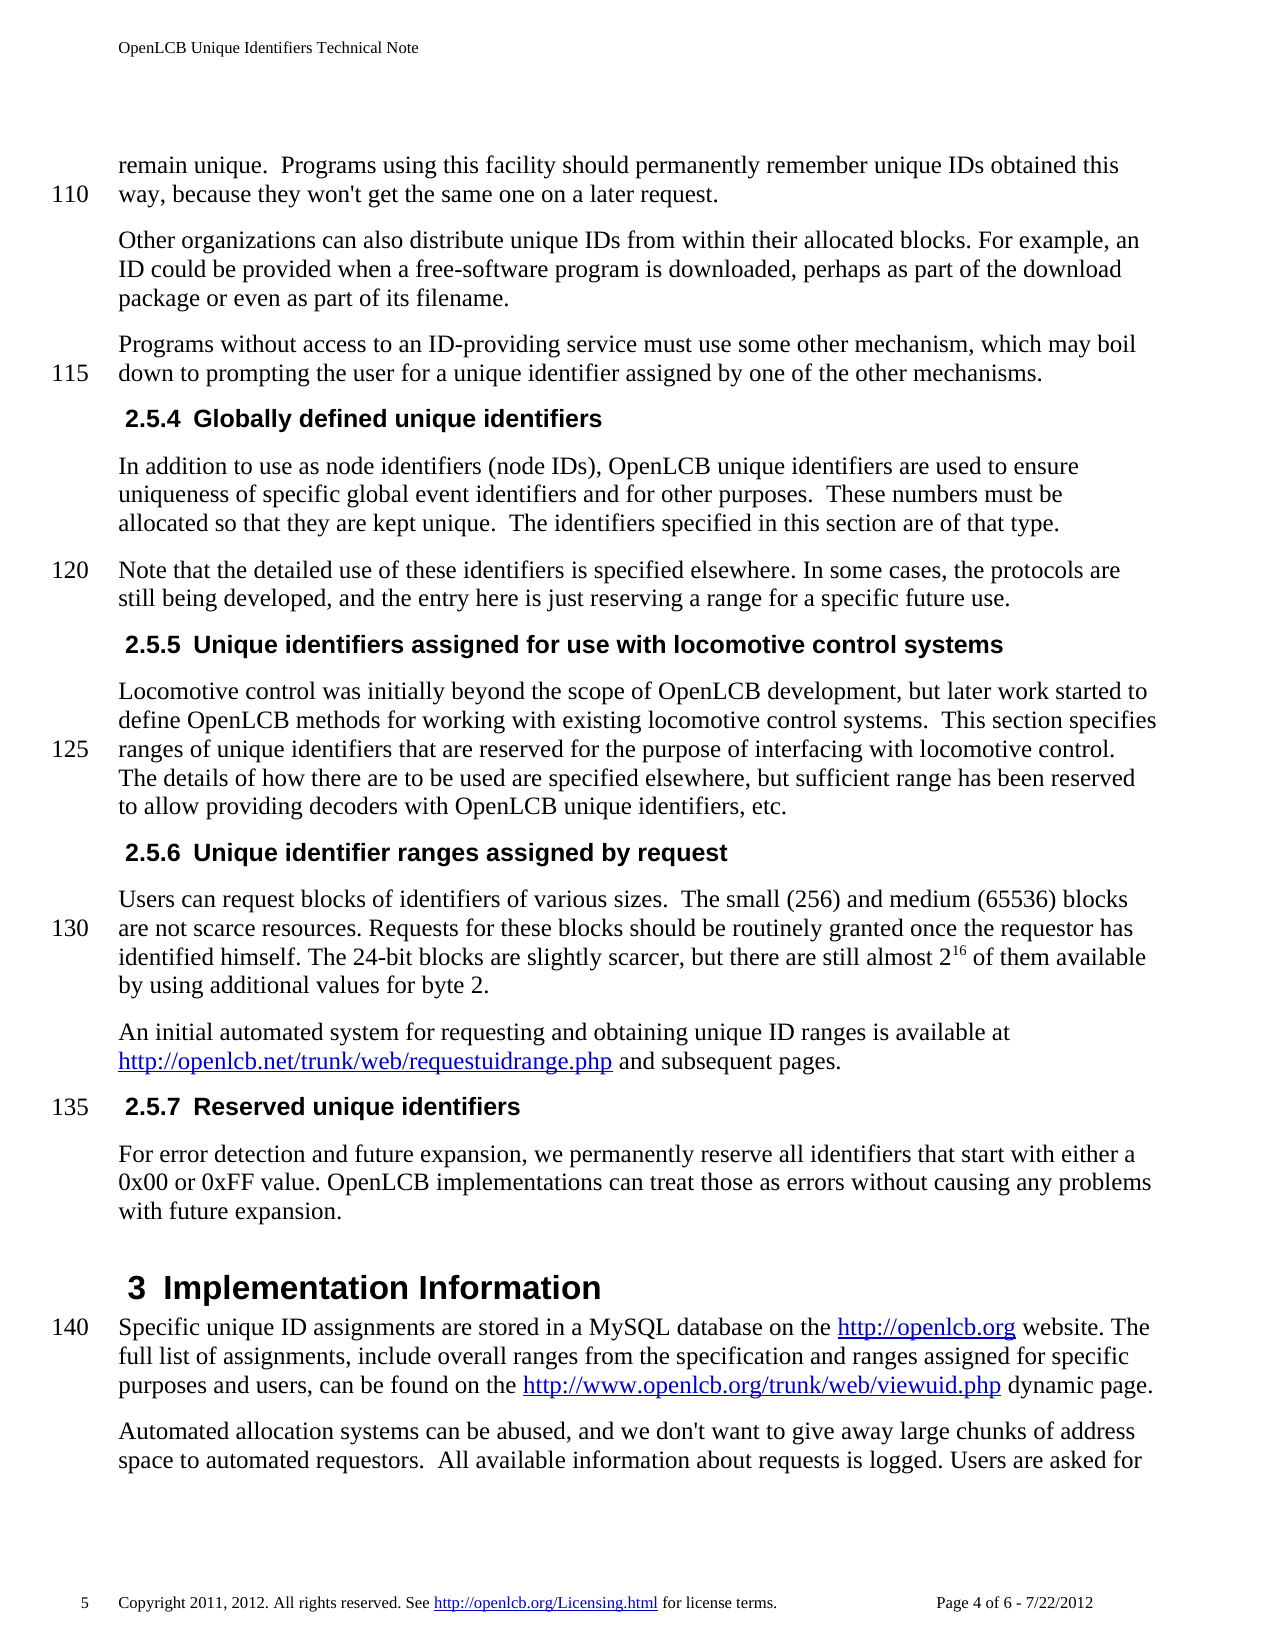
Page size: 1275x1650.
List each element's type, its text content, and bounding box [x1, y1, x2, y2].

subtitle Globally defined unique identifiers [118, 404, 1157, 433]
text Other organizations can also distribute unique IDs from within their allocated blocks. For example, an ID could be provided when a free-software program is downloaded, perhaps as part of the download package or even as part of its filename. [118, 225, 1157, 311]
subtitle Unique identifier ranges assigned by request [118, 838, 1157, 867]
subtitle Unique identifiers assigned for use with locomotive control systems [118, 630, 1157, 659]
text Note that the detailed use of these identifiers is specified elsewhere. In some cases, the protocols are still being developed, and the entry here is just reserving a range for a specific future use. [118, 555, 1157, 612]
text Programs without access to an ID-providing service must use some other mechanism, which may boil down to prompting the user for a unique identifier assigned by one of the other mechanisms. [118, 329, 1157, 387]
subtitle Implementation Information [118, 1268, 1157, 1306]
text For error detection and future expansion, we permanently reserve all identifiers that start with either a 0x00 or 0xFF value. OpenLCB implementations can treat those as errors without causing any problems with future expansion. [118, 1139, 1157, 1225]
text Users can request blocks of identifiers of various sizes. The small (256) and medium (65536) blocks are not scarce resources. Requests for these blocks should be routinely granted once the requestor has identified himself. The 24-bit blocks are slightly scarcer, but there are still almost 216 of them available by using additional values for byte 2. [118, 884, 1157, 999]
text remain unique. Programs using this facility should permanently remember unique IDs obtained this way, because they won't get the same one on a later request. [118, 150, 1157, 207]
text An initial automated system for requesting and obtaining unique ID ranges is available at http://openlcb.net/trunk/web/requestuidrange.php and subsequent pages. [118, 1017, 1157, 1074]
subtitle Reserved unique identifiers [118, 1092, 1157, 1121]
text Locomotive control was initially beyond the scope of OpenLCB development, but later work started to define OpenLCB methods for working with existing locomotive control systems. This section specifies ranges of unique identifiers that are reserved for the purpose of interfacing with locomotive control. The details of how there are to be used are specified elsewhere, but sufficient range has been reserved to allow providing decoders with OpenLCB unique identifiers, etc. [118, 676, 1157, 820]
text In addition to use as node identifiers (node IDs), OpenLCB unique identifiers are used to ensure uniqueness of specific global event identifiers and for other purposes. These numbers must be allocated so that they are kept unique. The identifiers specified in this section are of that type. [118, 451, 1157, 537]
text Specific unique ID assignments are stored in a MySQL database on the http://openlcb.org website. The full list of assignments, include overall ranges from the specification and ranges assigned for specific purposes and users, can be found on the http://www.openlcb.org/trunk/web/viewuid.php dynamic page. [118, 1312, 1157, 1399]
text Automated allocation systems can be abused, and we don't want to give away large chunks of address space to automated requestors. All available information about requests is logged. Users are asked for [118, 1416, 1157, 1474]
